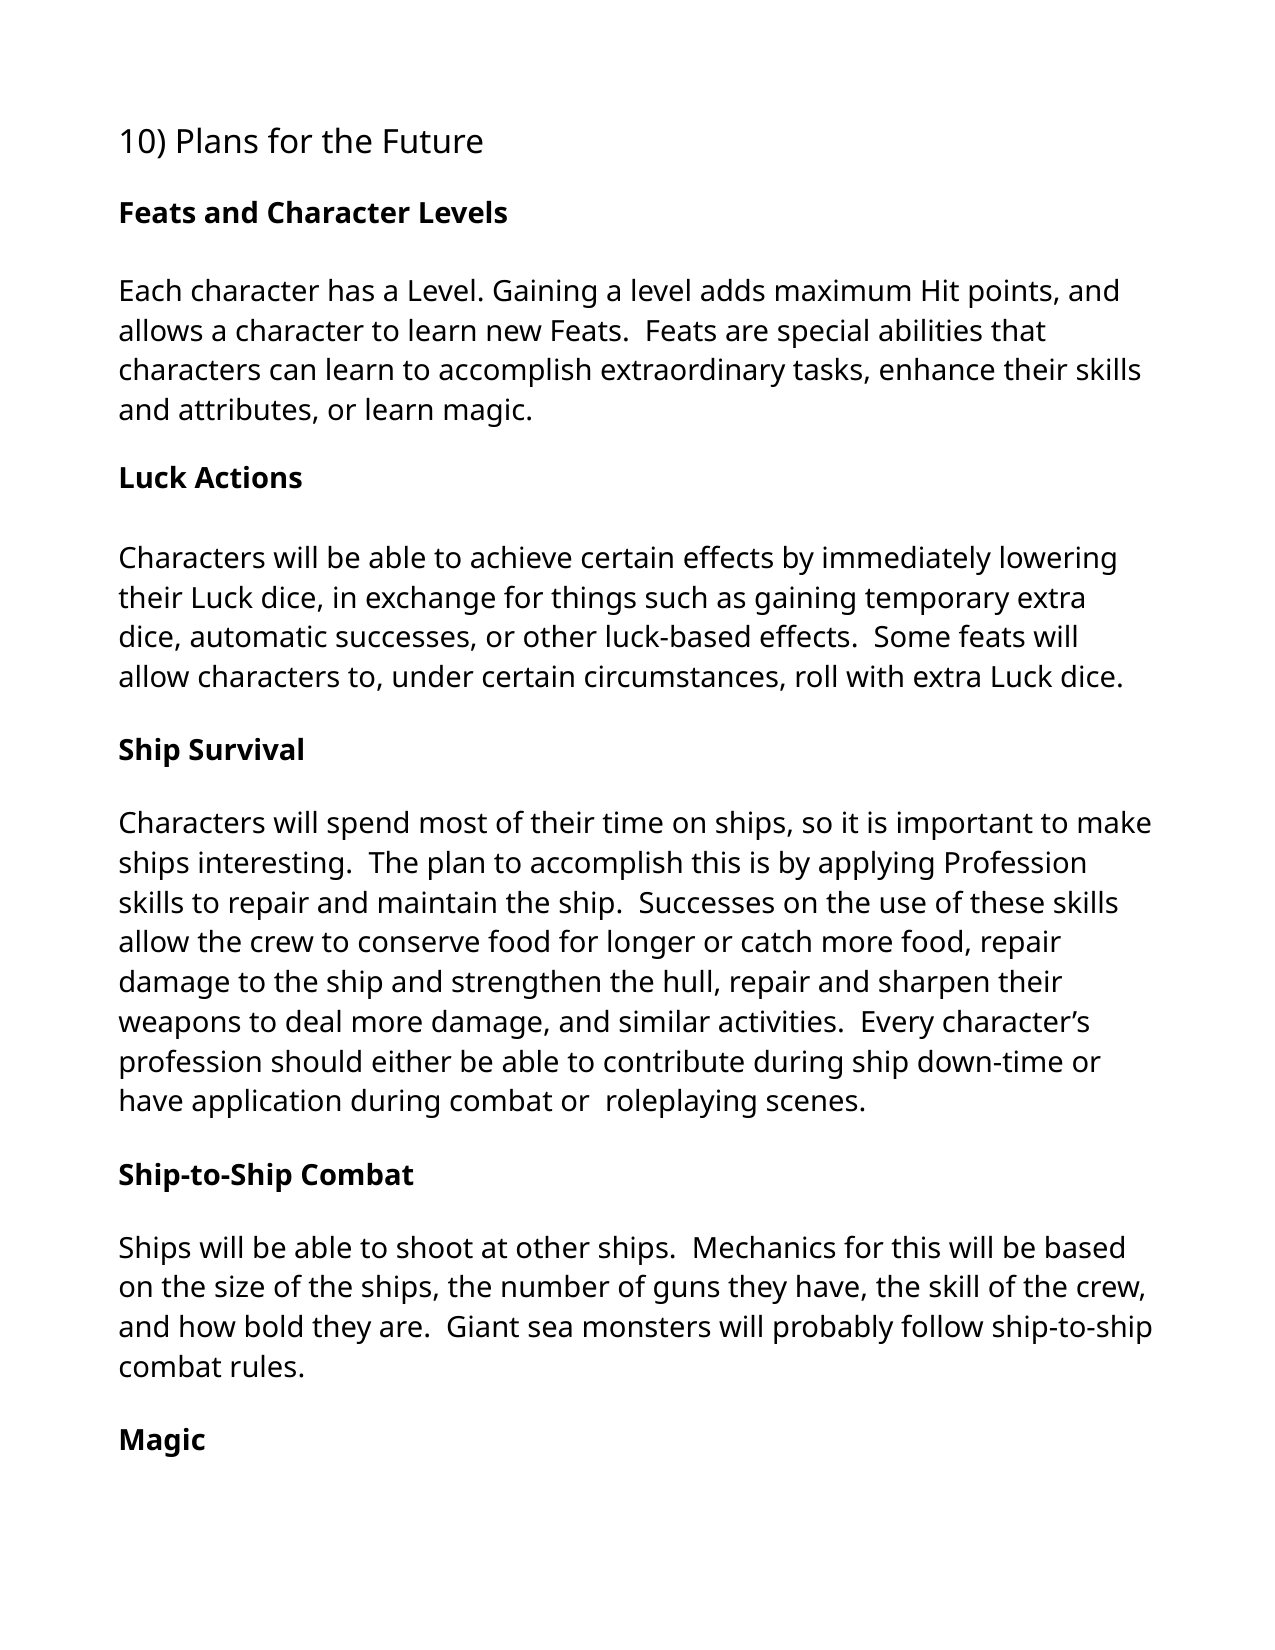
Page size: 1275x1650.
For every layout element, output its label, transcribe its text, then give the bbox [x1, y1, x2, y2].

text Characters will be able to achieve certain effects by immediately lowering their Luck dice, in exchange for things such as gaining temporary extra dice, automatic successes, or other luck-based effects. Some feats will allow characters to, under certain circumstances, roll with extra Luck dice. [118, 537, 1157, 696]
text Magic [118, 1419, 1157, 1459]
text Feats and Character Levels [118, 192, 1157, 232]
text Ships will be able to shoot at other ships. Mechanics for this will be based on the size of the ships, the number of guns they have, the skill of the crew, and how bold they are. Giant sea monsters will probably follow ship-to-ship combat rules. [118, 1227, 1157, 1386]
text Ship Survival [118, 729, 1157, 769]
text Luck Actions [118, 458, 1157, 497]
text Each character has a Level. Gaining a level adds maximum Hit points, and allows a character to learn new Feats. Feats are special abilities that characters can learn to accomplish extraordinary tasks, enhance their skills and attributes, or learn magic. [118, 270, 1157, 429]
text Characters will spend most of their time on ships, so it is important to make ships interesting. The plan to accomplish this is by applying Profession skills to repair and maintain the ship. Successes on the use of these skills allow the crew to conserve food for longer or catch more food, repair damage to the ship and strengthen the hull, repair and sharpen their weapons to deal more damage, and similar activities. Every character’s profession should either be able to contribute during ship down-time or have application during combat or roleplaying scenes. [118, 803, 1157, 1120]
text 10) Plans for the Future [118, 118, 1157, 163]
text Ship-to-Ship Combat [118, 1154, 1157, 1193]
